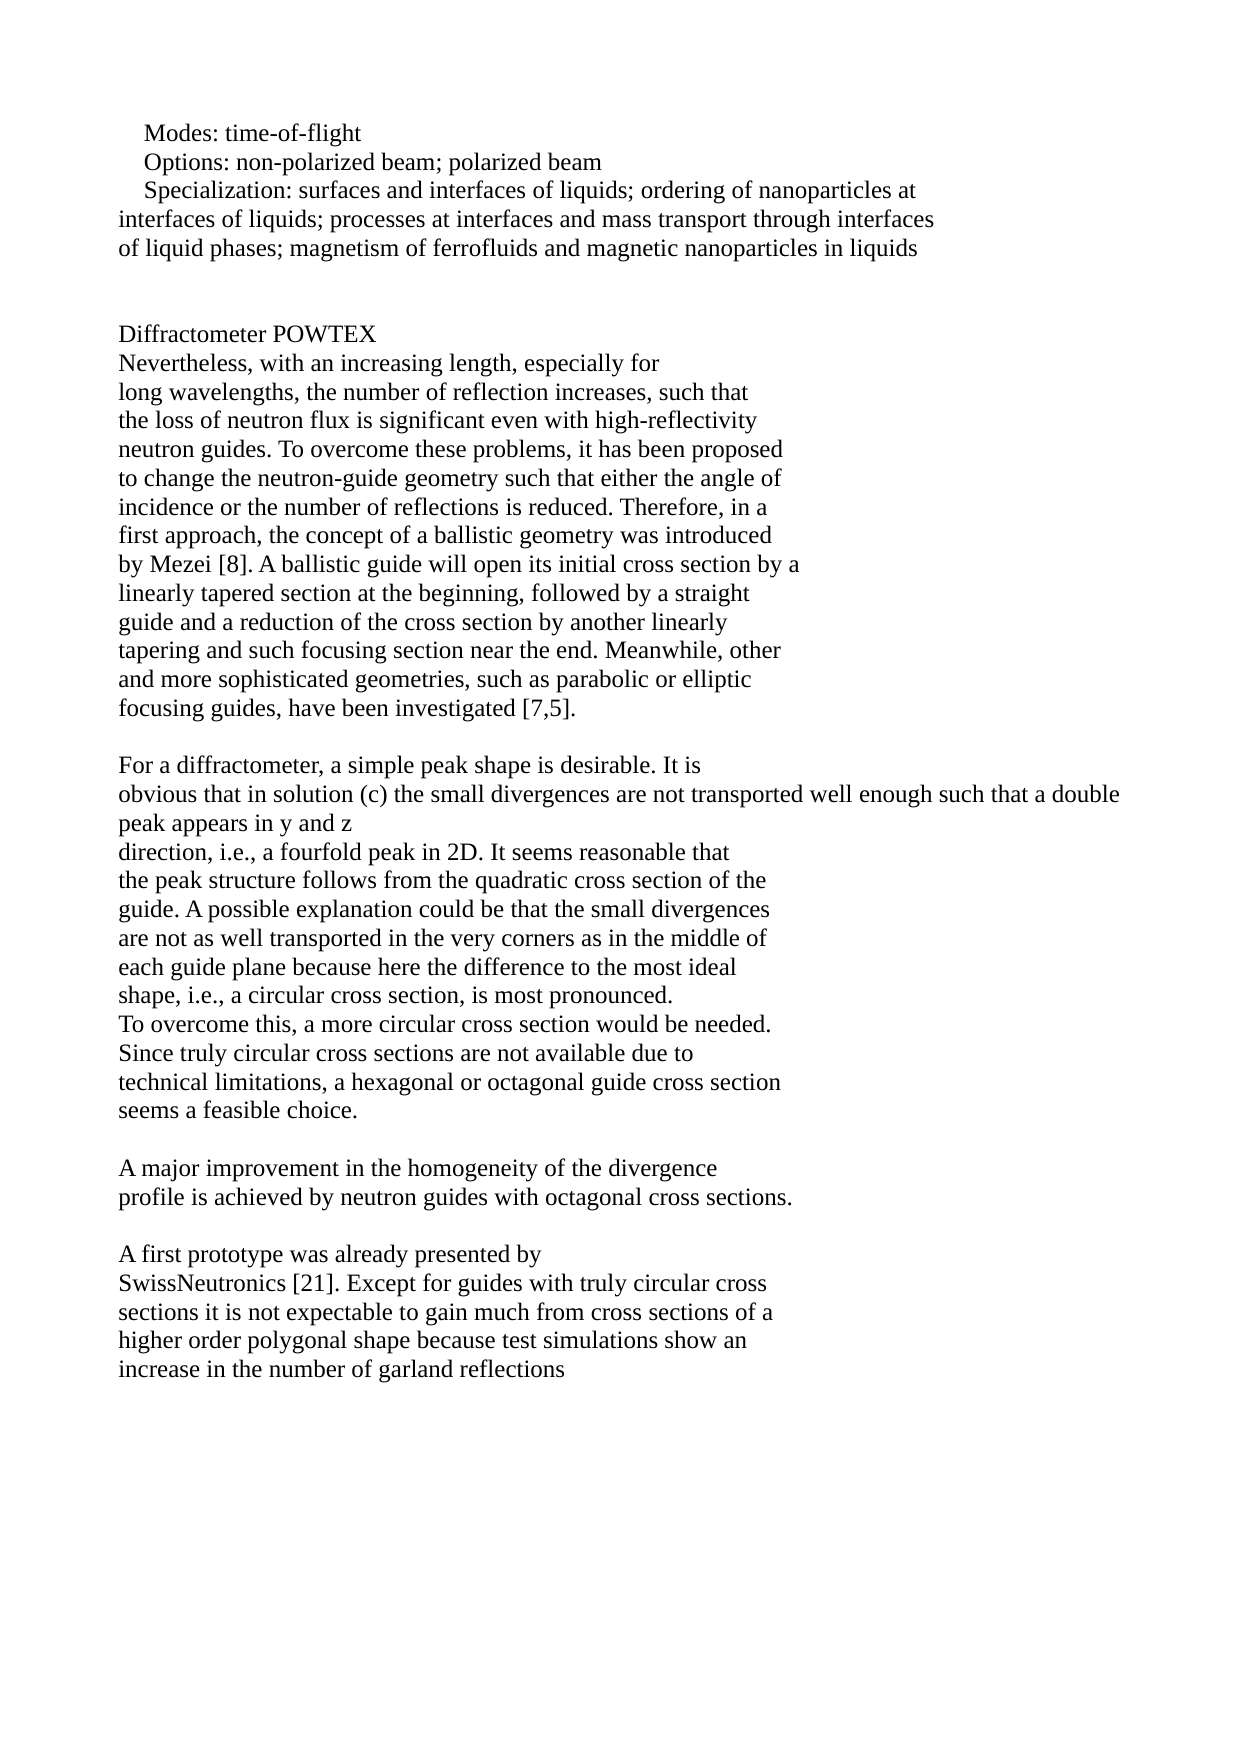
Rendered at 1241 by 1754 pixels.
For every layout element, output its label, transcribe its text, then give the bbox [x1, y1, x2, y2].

text direction, i.e., a fourfold peak in 2D. It seems reasonable that [118, 837, 1122, 866]
text sections it is not expectable to gain much from cross sections of a [118, 1297, 1122, 1326]
text first approach, the concept of a ballistic geometry was introduced [118, 521, 1122, 549]
text A first prototype was already presented by [118, 1239, 1122, 1268]
text each guide plane because here the difference to the most ideal [118, 952, 1122, 981]
text  Options: non-polarized beam; polarized beam [118, 147, 1122, 176]
text long wavelengths, the number of reflection increases, such that [118, 377, 1122, 406]
text seems a feasible choice. [118, 1096, 1122, 1124]
text linearly tapered section at the beginning, followed by a straight [118, 578, 1122, 607]
text  Modes: time-of-flight [118, 118, 1122, 147]
text focusing guides, have been investigated [7,5]. [118, 693, 1122, 722]
text profile is achieved by neutron guides with octagonal cross sections. [118, 1182, 1122, 1211]
text obvious that in solution (c) the small divergences are not transported well enough such that a double peak appears in y and z [118, 779, 1122, 837]
text by Mezei [8]. A ballistic guide will open its initial cross section by a [118, 549, 1122, 578]
text are not as well transported in the very corners as in the middle of [118, 923, 1122, 952]
text For a diffractometer, a simple peak shape is desirable. It is [118, 751, 1122, 779]
text To overcome this, a more circular cross section would be needed. [118, 1009, 1122, 1038]
text increase in the number of garland reflections [118, 1354, 1122, 1383]
text SwissNeutronics [21]. Except for guides with truly circular cross [118, 1268, 1122, 1297]
text higher order polygonal shape because test simulations show an [118, 1326, 1122, 1354]
text of liquid phases; magnetism of ferrofluids and magnetic nanoparticles in liquids [118, 233, 1122, 262]
text the peak structure follows from the quadratic cross section of the [118, 866, 1122, 894]
text tapering and such focusing section near the end. Meanwhile, other [118, 636, 1122, 664]
text technical limitations, a hexagonal or octagonal guide cross section [118, 1067, 1122, 1096]
text shape, i.e., a circular cross section, is most pronounced. [118, 981, 1122, 1009]
text  Specialization: surfaces and interfaces of liquids; ordering of nanoparticles at [118, 176, 1122, 204]
text and more sophisticated geometries, such as parabolic or elliptic [118, 664, 1122, 693]
text the loss of neutron flux is significant even with high-reflectivity [118, 406, 1122, 434]
text guide. A possible explanation could be that the small divergences [118, 894, 1122, 923]
text Nevertheless, with an increasing length, especially for [118, 348, 1122, 377]
text guide and a reduction of the cross section by another linearly [118, 607, 1122, 636]
text incidence or the number of reflections is reduced. Therefore, in a [118, 492, 1122, 521]
text interfaces of liquids; processes at interfaces and mass transport through interfaces [118, 204, 1122, 233]
text to change the neutron-guide geometry such that either the angle of [118, 463, 1122, 492]
text Diffractometer POWTEX [118, 319, 1122, 348]
text A major improvement in the homogeneity of the divergence [118, 1153, 1122, 1182]
text neutron guides. To overcome these problems, it has been proposed [118, 434, 1122, 463]
text Since truly circular cross sections are not available due to [118, 1038, 1122, 1067]
